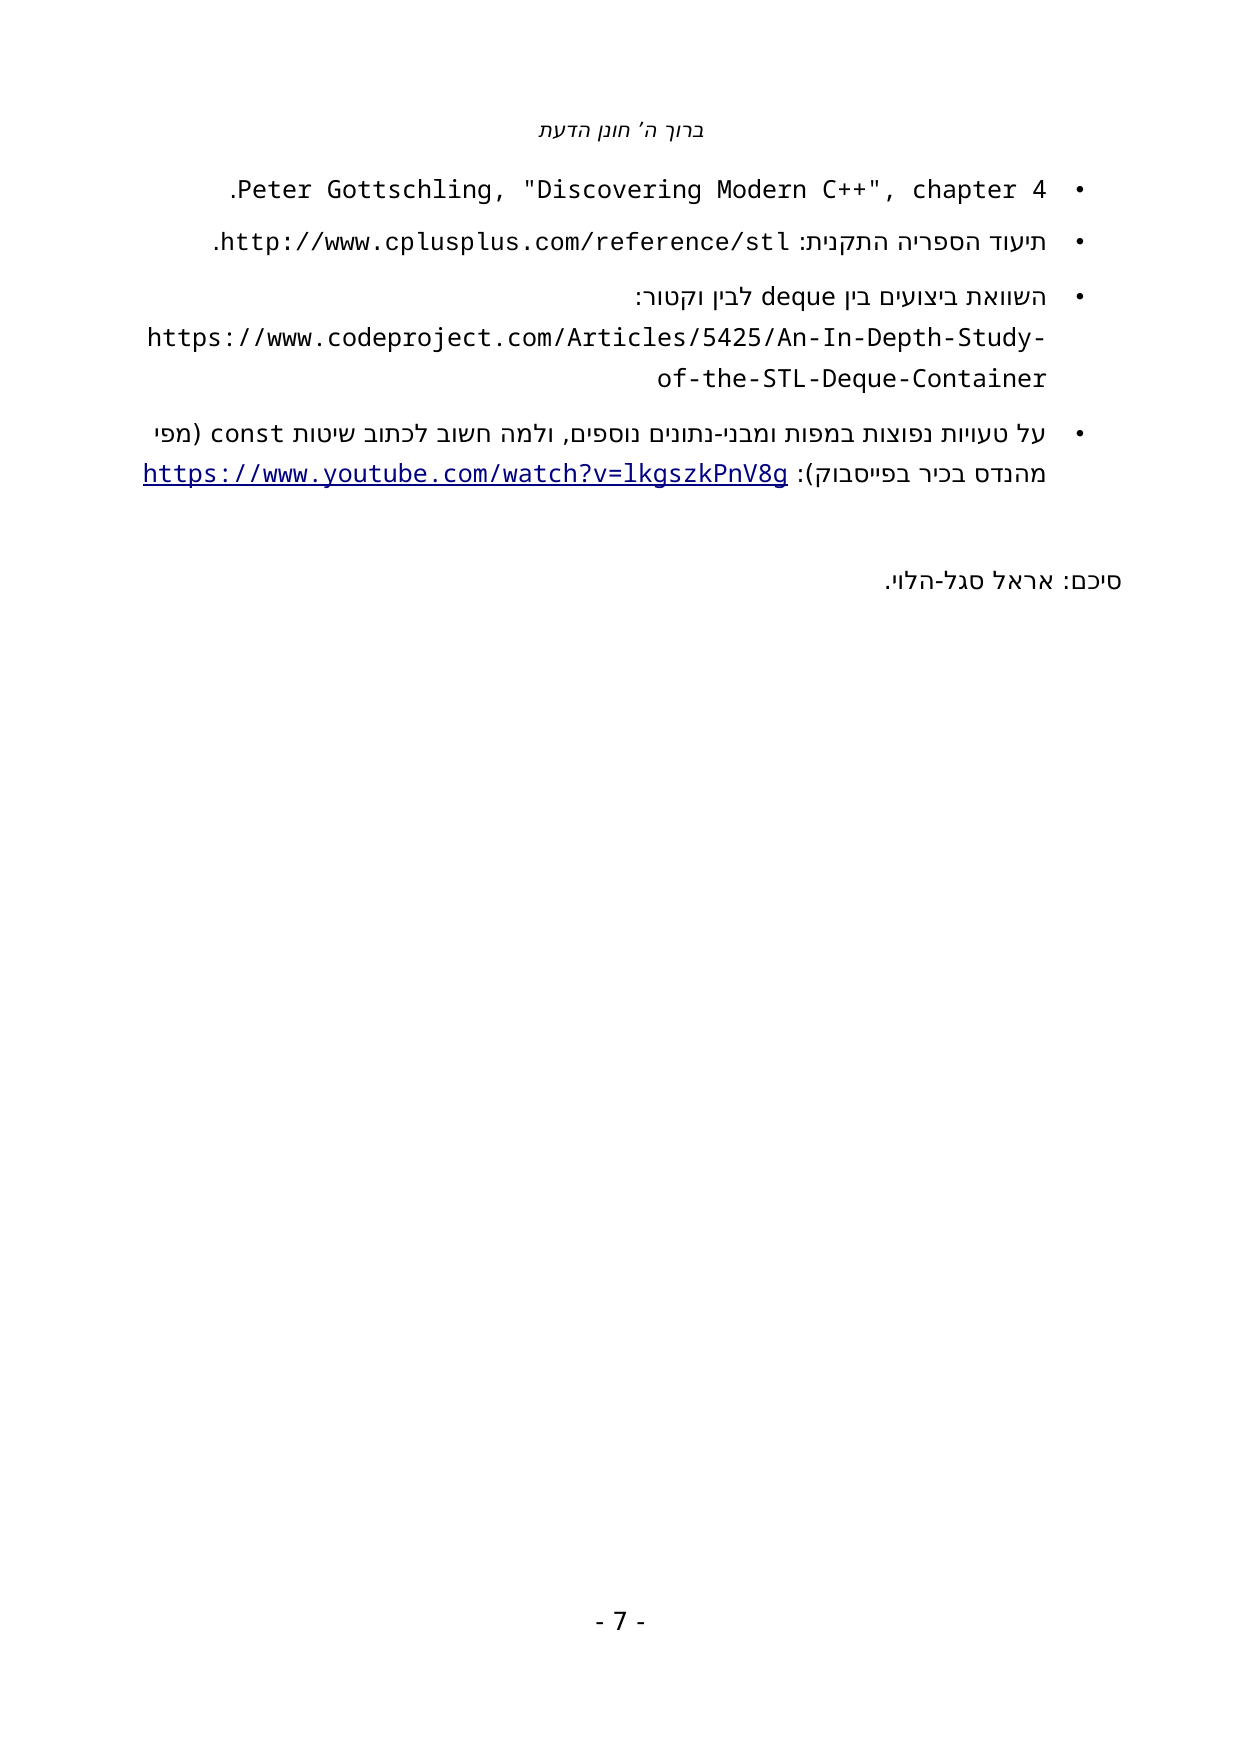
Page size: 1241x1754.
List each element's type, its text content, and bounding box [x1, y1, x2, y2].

list השוואת ביצועים בין deque לבין וקטור: https://www.codeproject.com/Articles/5425/An-In-Depth-Study-of-the-STL-Deque-Container [118, 279, 1084, 394]
text סיכם: אראל סגל-הלוי. [118, 567, 1122, 596]
list Peter Gottschling, "Discovering Modern C++", chapter 4. [118, 172, 1084, 206]
list תיעוד הספריה התקנית: http://www.cplusplus.com/reference/stl. [118, 227, 1084, 258]
list על טעויות נפוצות במפות ומבני-נתונים נוספים, ולמה חשוב לכתוב שיטות const (מפי מהנדס בכיר בפייסבוק): https://www.youtube.com/watch?v=lkgszkPnV8g [118, 416, 1084, 490]
